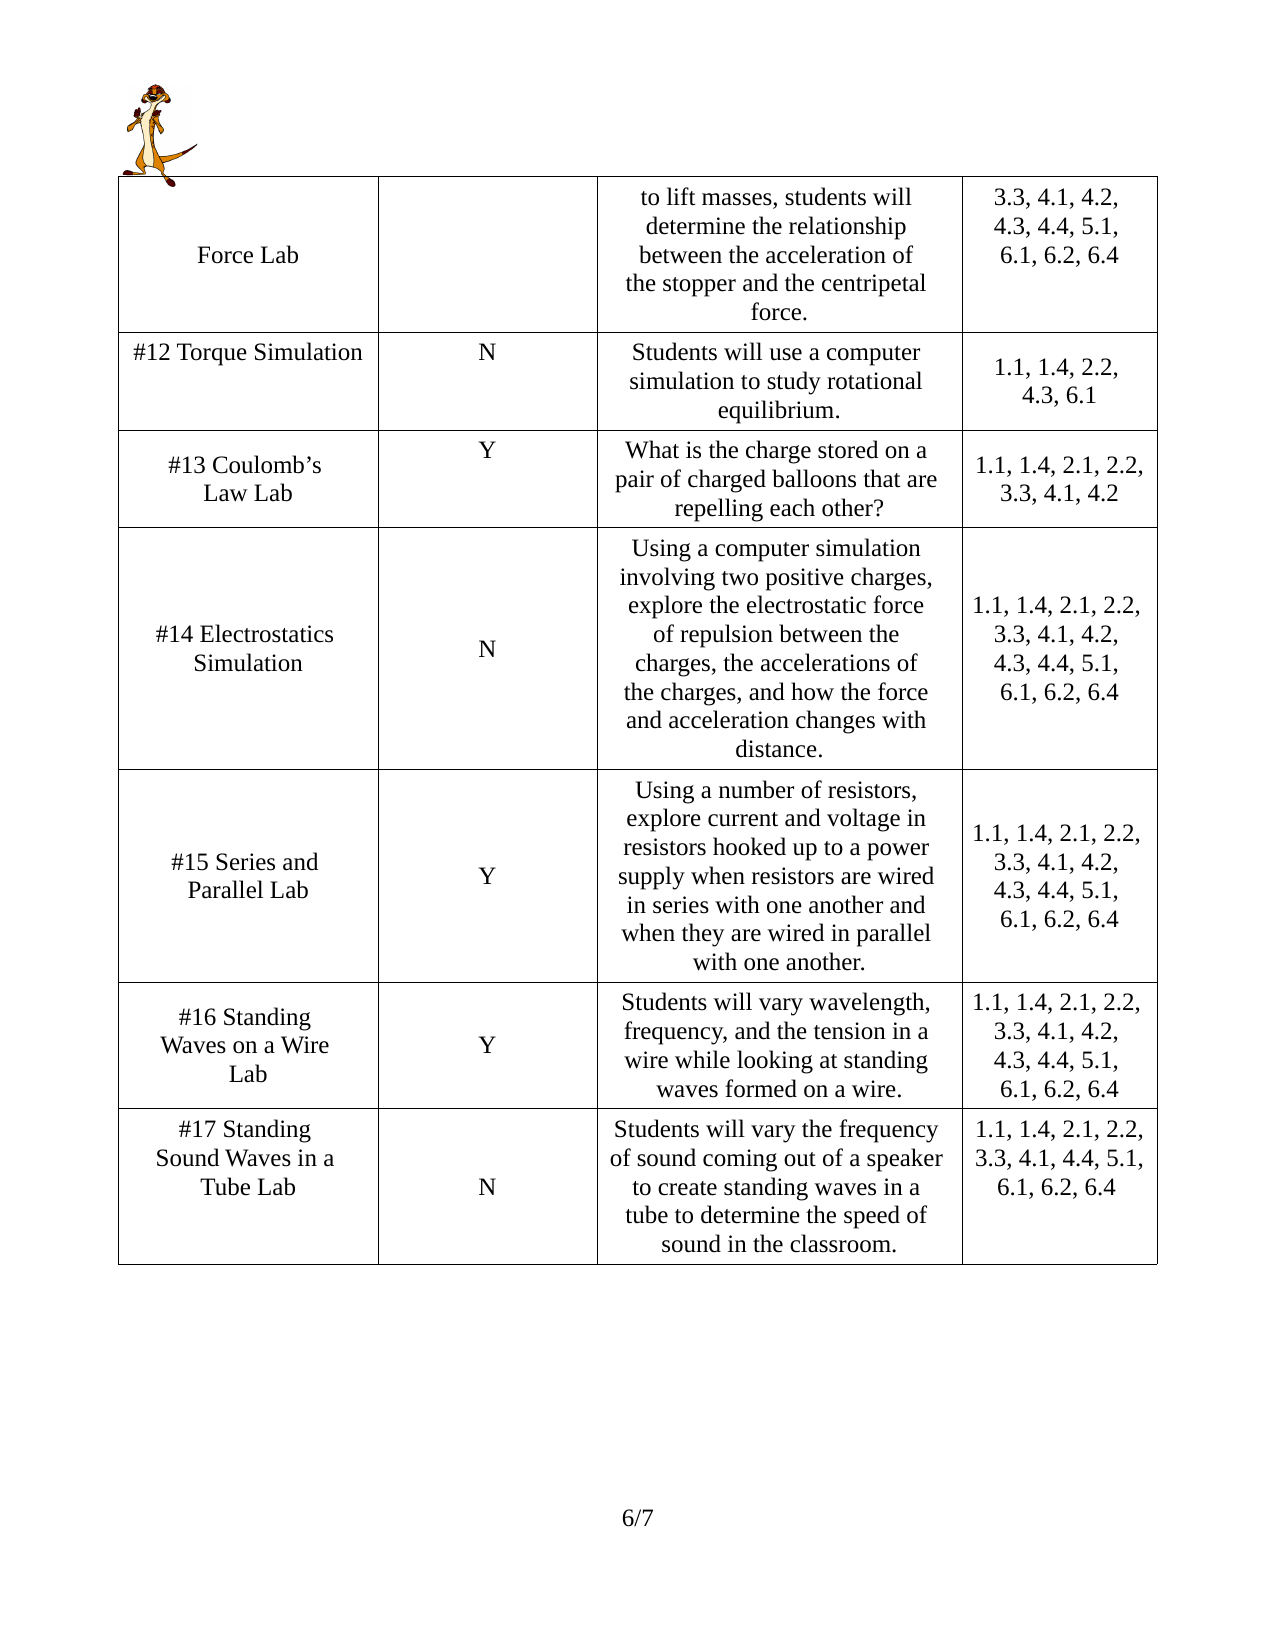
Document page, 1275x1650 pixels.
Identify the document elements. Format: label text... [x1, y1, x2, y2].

table_cell 1.1, 1.4, 2.1, 2.2, 3.3, 4.1, 4.2 [963, 431, 1157, 527]
table_cell Using a number of resistors, explore current and voltage in resistors hooked up to a power supply when resistors are wired in series with one another and when they are wired in parallel with one another. [598, 770, 962, 982]
table_cell N [379, 333, 597, 429]
table_cell Y [379, 431, 597, 527]
table_cell 1.1, 1.4, 2.1, 2.2, 3.3, 4.1, 4.2, 4.3, 4.4, 5.1, 6.1, 6.2, 6.4 [963, 528, 1157, 769]
table_cell #15 Series and Parallel Lab [119, 770, 378, 982]
table_cell #12 Torque Simulation [119, 333, 378, 429]
table_cell Students will use a computer simulation to study rotational equilibrium. [598, 333, 962, 429]
table_cell N [379, 1109, 597, 1263]
table_cell Y [379, 770, 597, 982]
table_cell Students will vary the frequency of sound coming out of a speaker to create standing waves in a tube to determine the speed of sound in the classroom. [598, 1109, 962, 1263]
table_cell Force Lab [119, 177, 378, 332]
table_cell Using a computer simulation involving two positive charges, explore the electrostatic force of repulsion between the charges, the accelerations of the charges, and how the force and acceleration changes with distance. [598, 528, 962, 769]
table_cell What is the charge stored on a pair of charged balloons that are repelling each other? [598, 431, 962, 527]
picture [122, 84, 198, 176]
table_cell 1.1, 1.4, 2.1, 2.2, 3.3, 4.1, 4.4, 5.1, 6.1, 6.2, 6.4 [963, 1109, 1157, 1263]
table_cell 1.1, 1.4, 2.1, 2.2, 3.3, 4.1, 4.2, 4.3, 4.4, 5.1, 6.1, 6.2, 6.4 [963, 983, 1157, 1108]
table_cell #13 Coulomb’s Law Lab [119, 431, 378, 527]
table_cell Students will vary wavelength, frequency, and the tension in a wire while looking at standing waves formed on a wire. [598, 983, 962, 1108]
table_cell #14 Electrostatics Simulation [119, 528, 378, 769]
table_cell N [379, 528, 597, 769]
picture [122, 177, 198, 187]
table_cell [379, 177, 597, 332]
table_cell 1.1, 1.4, 2.1, 2.2, 3.3, 4.1, 4.2, 4.3, 4.4, 5.1, 6.1, 6.2, 6.4 [963, 770, 1157, 982]
table_cell #17 Standing Sound Waves in a Tube Lab [119, 1109, 378, 1263]
table_cell 3.3, 4.1, 4.2, 4.3, 4.4, 5.1, 6.1, 6.2, 6.4 [963, 177, 1157, 332]
table_cell 1.1, 1.4, 2.2, 4.3, 6.1 [963, 333, 1157, 429]
table_cell Y [379, 983, 597, 1108]
table_cell #16 Standing Waves on a Wire Lab [119, 983, 378, 1108]
table_cell to lift masses, students will determine the relationship between the acceleration of the stopper and the centripetal force. [598, 177, 962, 332]
